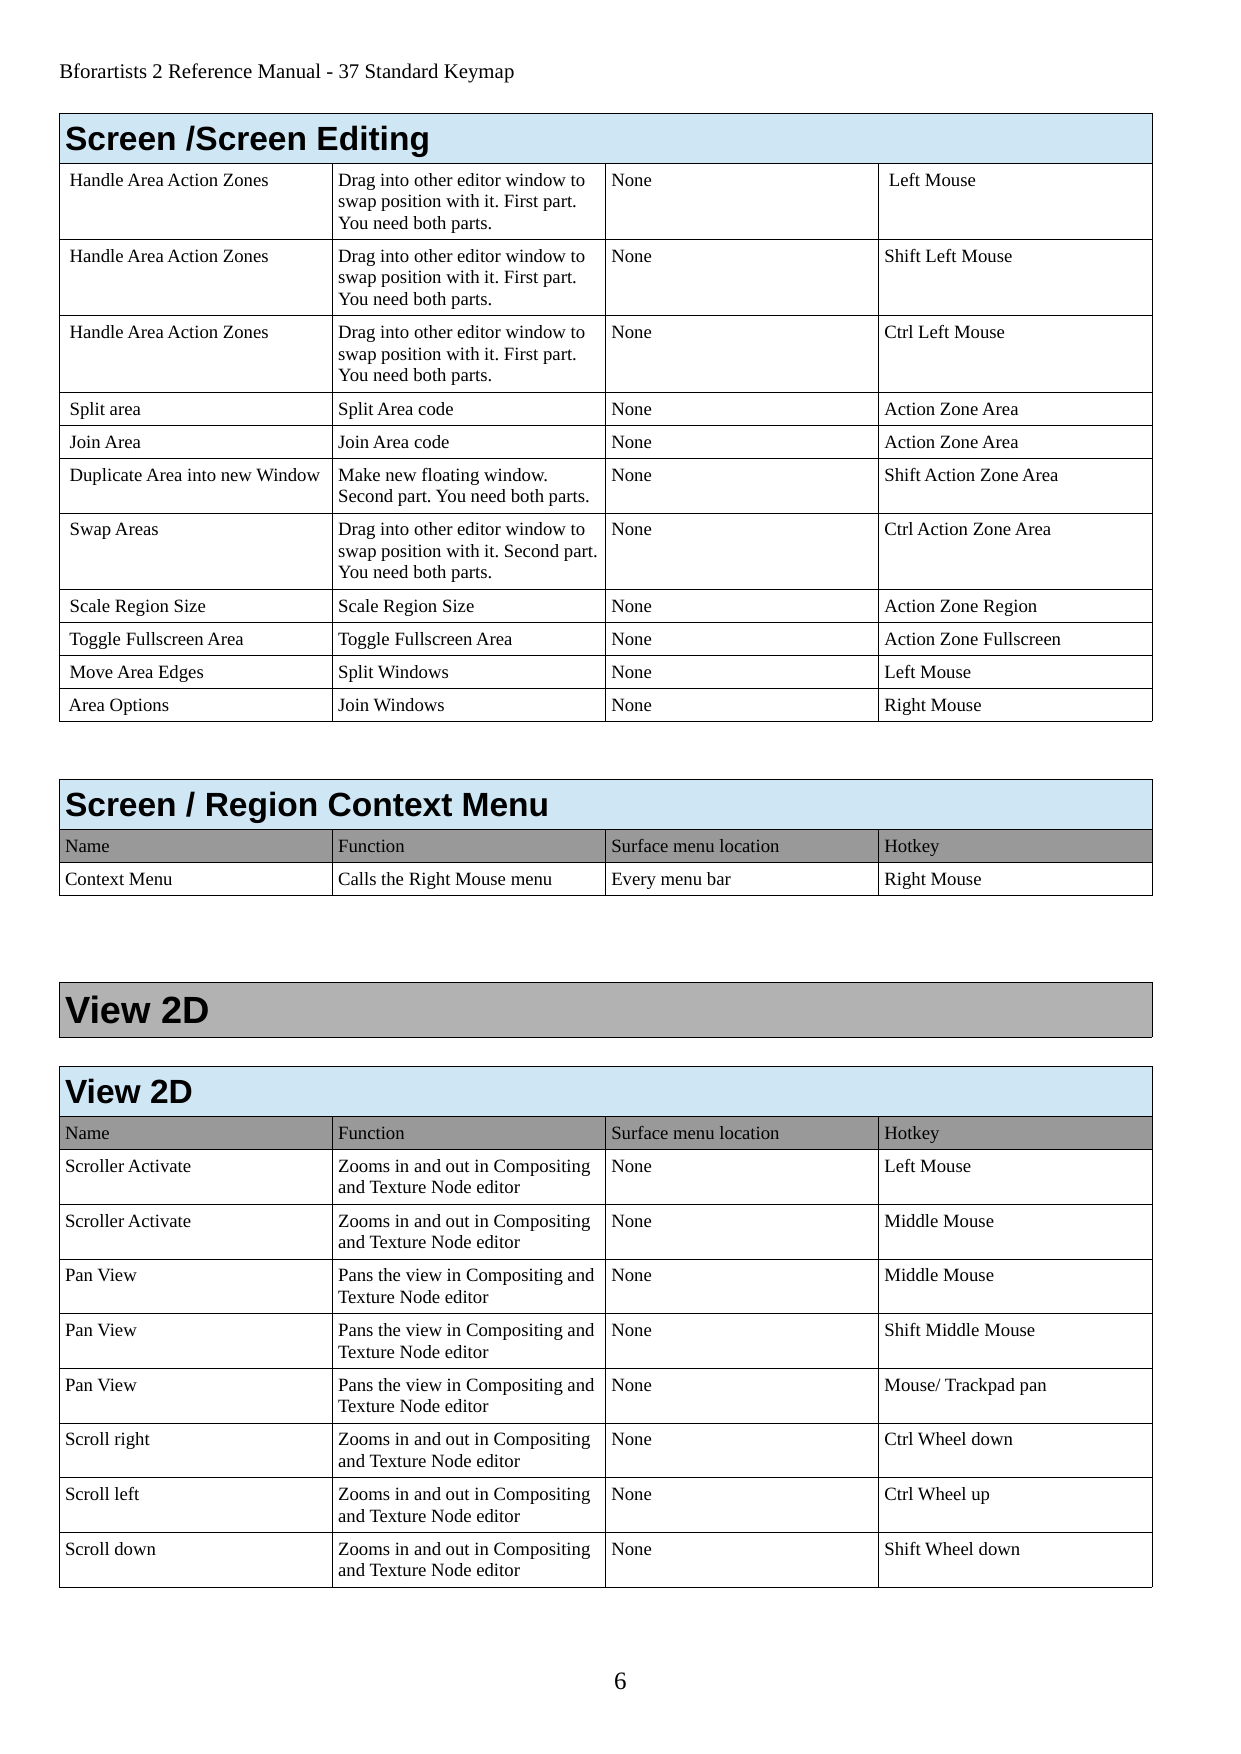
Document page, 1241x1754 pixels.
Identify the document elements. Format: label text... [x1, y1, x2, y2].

table_cell Middle Mouse [879, 1260, 1152, 1313]
table_cell Pans the view in Compositing and Texture Node editor [333, 1260, 605, 1313]
table_cell None [606, 1478, 878, 1532]
table_cell Toggle Fullscreen Area [60, 623, 332, 655]
table_cell Ctrl Action Zone Area [879, 514, 1152, 589]
table_cell Drag into other editor window to swap position with it. First part. You need both parts. [333, 316, 605, 392]
table_cell Drag into other editor window to swap position with it. Second part. You need both parts. [333, 514, 605, 589]
table_cell None [606, 1314, 878, 1368]
table_cell Shift Wheel down [879, 1533, 1152, 1587]
table_cell Mouse/ Trackpad pan [879, 1369, 1152, 1422]
table_cell Handle Area Action Zones [60, 316, 332, 392]
table_cell Middle Mouse [879, 1205, 1152, 1258]
table_cell Drag into other editor window to swap position with it. First part. You need both parts. [333, 240, 605, 315]
table_cell Drag into other editor window to swap position with it. First part. You need both parts. [333, 164, 605, 239]
table_cell Zooms in and out in Compositing and Texture Node editor [333, 1424, 605, 1477]
table_cell Toggle Fullscreen Area [333, 623, 605, 655]
table_cell None [606, 514, 878, 589]
table_cell Scroll left [60, 1478, 332, 1532]
table_cell Calls the Right Mouse menu [333, 863, 605, 895]
table_cell Ctrl Wheel down [879, 1424, 1152, 1477]
table_cell None [606, 393, 878, 425]
table_cell Pans the view in Compositing and Texture Node editor [333, 1369, 605, 1422]
table_cell Action Zone Fullscreen [879, 623, 1152, 655]
table_cell None [606, 656, 878, 688]
table_cell Shift Action Zone Area [879, 459, 1152, 512]
table_cell Split area [60, 393, 332, 425]
table_cell Scroller Activate [60, 1150, 332, 1204]
table_cell None [606, 1150, 878, 1204]
table_cell Shift Left Mouse [879, 240, 1152, 315]
table_cell Move Area Edges [60, 656, 332, 688]
table_cell Pan View [60, 1369, 332, 1422]
table_cell None [606, 1260, 878, 1313]
table_cell Name [60, 830, 332, 862]
table_cell Zooms in and out in Compositing and Texture Node editor [333, 1150, 605, 1204]
table_cell Function [333, 1117, 605, 1149]
table_header View 2D [60, 983, 1152, 1037]
table_cell Duplicate Area into new Window [60, 459, 332, 512]
table_cell Scroll down [60, 1533, 332, 1587]
table_cell Area Options [60, 689, 332, 721]
table_cell None [606, 1533, 878, 1587]
table_cell Right Mouse [879, 689, 1152, 721]
table_cell Pan View [60, 1314, 332, 1368]
table_header View 2D [60, 1067, 1152, 1116]
table_cell Scale Region Size [60, 590, 332, 622]
table_cell None [606, 1369, 878, 1422]
table_cell None [606, 426, 878, 458]
table_cell Left Mouse [879, 1150, 1152, 1204]
table_cell Shift Middle Mouse [879, 1314, 1152, 1368]
table_cell Function [333, 830, 605, 862]
table_header Screen / Region Context Menu [60, 780, 1152, 829]
table_cell Zooms in and out in Compositing and Texture Node editor [333, 1533, 605, 1587]
table_cell Scale Region Size [333, 590, 605, 622]
table_cell Zooms in and out in Compositing and Texture Node editor [333, 1478, 605, 1532]
table_header Screen /Screen Editing [60, 114, 1152, 163]
table_cell None [606, 1205, 878, 1258]
table_cell Ctrl Left Mouse [879, 316, 1152, 392]
table_cell Zooms in and out in Compositing and Texture Node editor [333, 1205, 605, 1258]
table_cell Surface menu location [606, 1117, 878, 1149]
table_cell None [606, 240, 878, 315]
table_cell Pans the view in Compositing and Texture Node editor [333, 1314, 605, 1368]
table_cell Left Mouse [879, 164, 1152, 239]
table_cell Split Windows [333, 656, 605, 688]
table_cell Scroller Activate [60, 1205, 332, 1258]
table_cell Scroll right [60, 1424, 332, 1477]
table_cell None [606, 689, 878, 721]
table_cell Hotkey [879, 830, 1152, 862]
table_cell Name [60, 1117, 332, 1149]
table_cell Ctrl Wheel up [879, 1478, 1152, 1532]
table_cell None [606, 164, 878, 239]
table_cell Action Zone Area [879, 426, 1152, 458]
table_cell Left Mouse [879, 656, 1152, 688]
table_cell None [606, 1424, 878, 1477]
table_cell Pan View [60, 1260, 332, 1313]
table_cell Hotkey [879, 1117, 1152, 1149]
table_cell Make new floating window. Second part. You need both parts. [333, 459, 605, 512]
table_cell Split Area code [333, 393, 605, 425]
table_cell None [606, 590, 878, 622]
table_cell Swap Areas [60, 514, 332, 589]
table_cell None [606, 623, 878, 655]
table_cell Right Mouse [879, 863, 1152, 895]
table_cell Join Windows [333, 689, 605, 721]
table_cell Handle Area Action Zones [60, 240, 332, 315]
table_cell Join Area code [333, 426, 605, 458]
table_cell Surface menu location [606, 830, 878, 862]
table_cell Join Area [60, 426, 332, 458]
table_cell None [606, 316, 878, 392]
table_cell None [606, 459, 878, 512]
table_cell Action Zone Region [879, 590, 1152, 622]
table_cell Every menu bar [606, 863, 878, 895]
table_cell Handle Area Action Zones [60, 164, 332, 239]
table_cell Action Zone Area [879, 393, 1152, 425]
table_cell Context Menu [60, 863, 332, 895]
